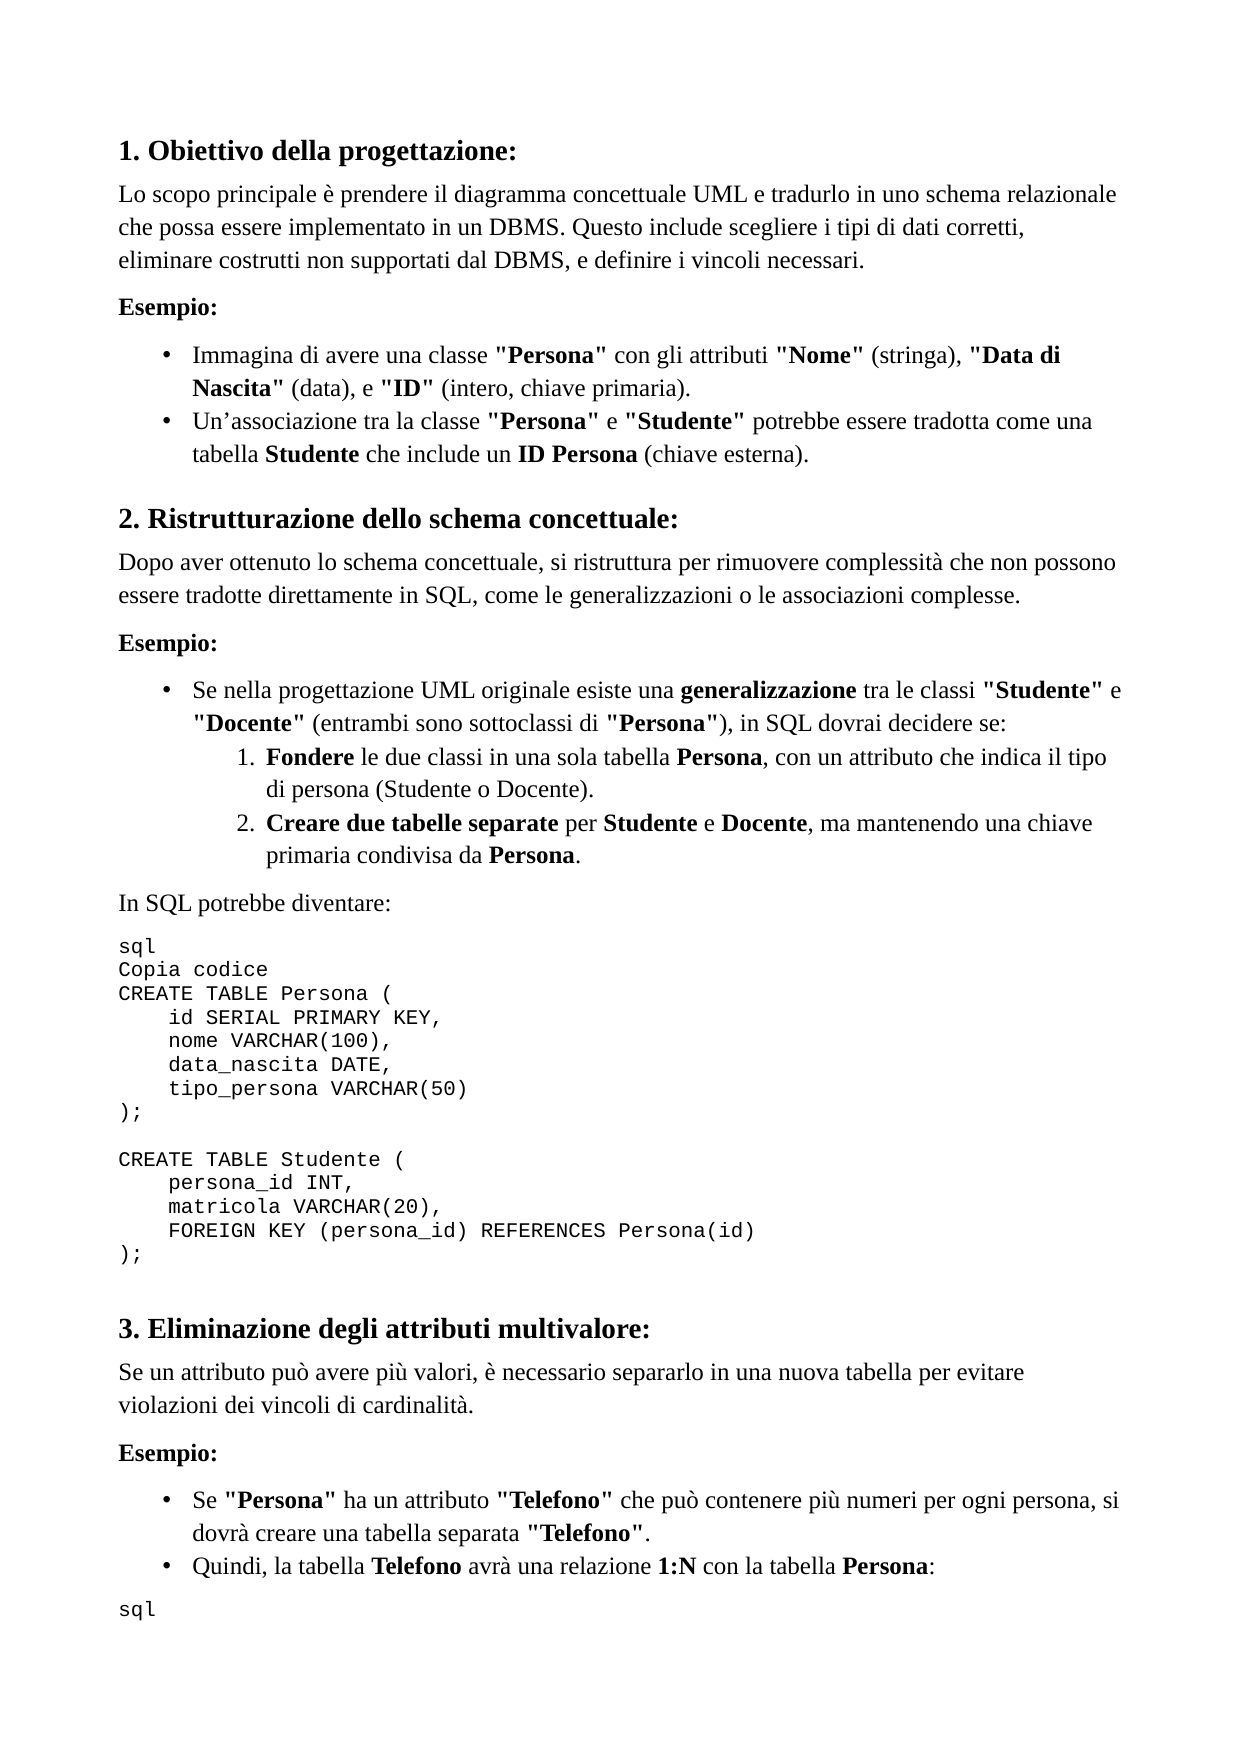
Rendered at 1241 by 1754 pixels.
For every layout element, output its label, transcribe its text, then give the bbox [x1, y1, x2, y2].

text sql [118, 1599, 1122, 1622]
text CREATE TABLE Studente ( [118, 1149, 1122, 1172]
text Esempio: [118, 628, 1122, 657]
list Quindi, la tabella Telefono avrà una relazione 1:N con la tabella Persona: [162, 1551, 1122, 1580]
text nome VARCHAR(100), [118, 1030, 1122, 1054]
text FOREIGN KEY (persona_id) REFERENCES Persona(id) [118, 1219, 1122, 1243]
text ); [118, 1243, 1122, 1267]
text id SERIAL PRIMARY KEY, [118, 1007, 1122, 1030]
text sql [118, 936, 1122, 959]
text Se un attributo può avere più valori, è necessario separarlo in una nuova tabella per evitare violazioni dei vincoli di cardinalità. [118, 1357, 1122, 1419]
subtitle 2. Ristrutturazione dello schema concettuale: [118, 501, 1122, 535]
text Lo scopo principale è prendere il diagramma concettuale UML e tradurlo in uno schema relazionale che possa essere implementato in un DBMS. Questo include scegliere i tipi di dati corretti, eliminare costrutti non supportati dal DBMS, e definire i vincoli necessari. [118, 179, 1122, 273]
text In SQL potrebbe diventare: [118, 888, 1122, 917]
list Fondere le due classi in una sola tabella Persona, con un attributo che indica il tipo di persona (Studente o Docente). [236, 742, 1122, 803]
text Dopo aver ottenuto lo schema concettuale, si ristruttura per rimuovere complessità che non possono essere tradotte direttamente in SQL, come le generalizzazioni o le associazioni complesse. [118, 547, 1122, 609]
list Creare due tabelle separate per Studente e Docente, ma mantenendo una chiave primaria condivisa da Persona. [236, 808, 1122, 869]
text CREATE TABLE Persona ( [118, 983, 1122, 1007]
text Esempio: [118, 1438, 1122, 1466]
list Immagina di avere una classe "Persona" con gli attributi "Nome" (stringa), "Data di Nascita" (data), e "ID" (intero, chiave primaria). [162, 340, 1122, 402]
text persona_id INT, [118, 1172, 1122, 1196]
list Se "Persona" ha un attributo "Telefono" che può contenere più numeri per ogni persona, si dovrà creare una tabella separata "Telefono". [162, 1485, 1122, 1547]
text matricola VARCHAR(20), [118, 1196, 1122, 1219]
text ); [118, 1101, 1122, 1125]
subtitle 1. Obiettivo della progettazione: [118, 133, 1122, 166]
text Copia codice [118, 959, 1122, 983]
text tipo_persona VARCHAR(50) [118, 1078, 1122, 1101]
text Esempio: [118, 292, 1122, 321]
list Un’associazione tra la classe "Persona" e "Studente" potrebbe essere tradotta come una tabella Studente che include un ID Persona (chiave esterna). [162, 406, 1122, 468]
subtitle 3. Eliminazione degli attributi multivalore: [118, 1311, 1122, 1344]
text data_nascita DATE, [118, 1054, 1122, 1078]
list Se nella progettazione UML originale esiste una generalizzazione tra le classi "Studente" e "Docente" (entrambi sono sottoclassi di "Persona"), in SQL dovrai decidere se: [162, 676, 1122, 737]
